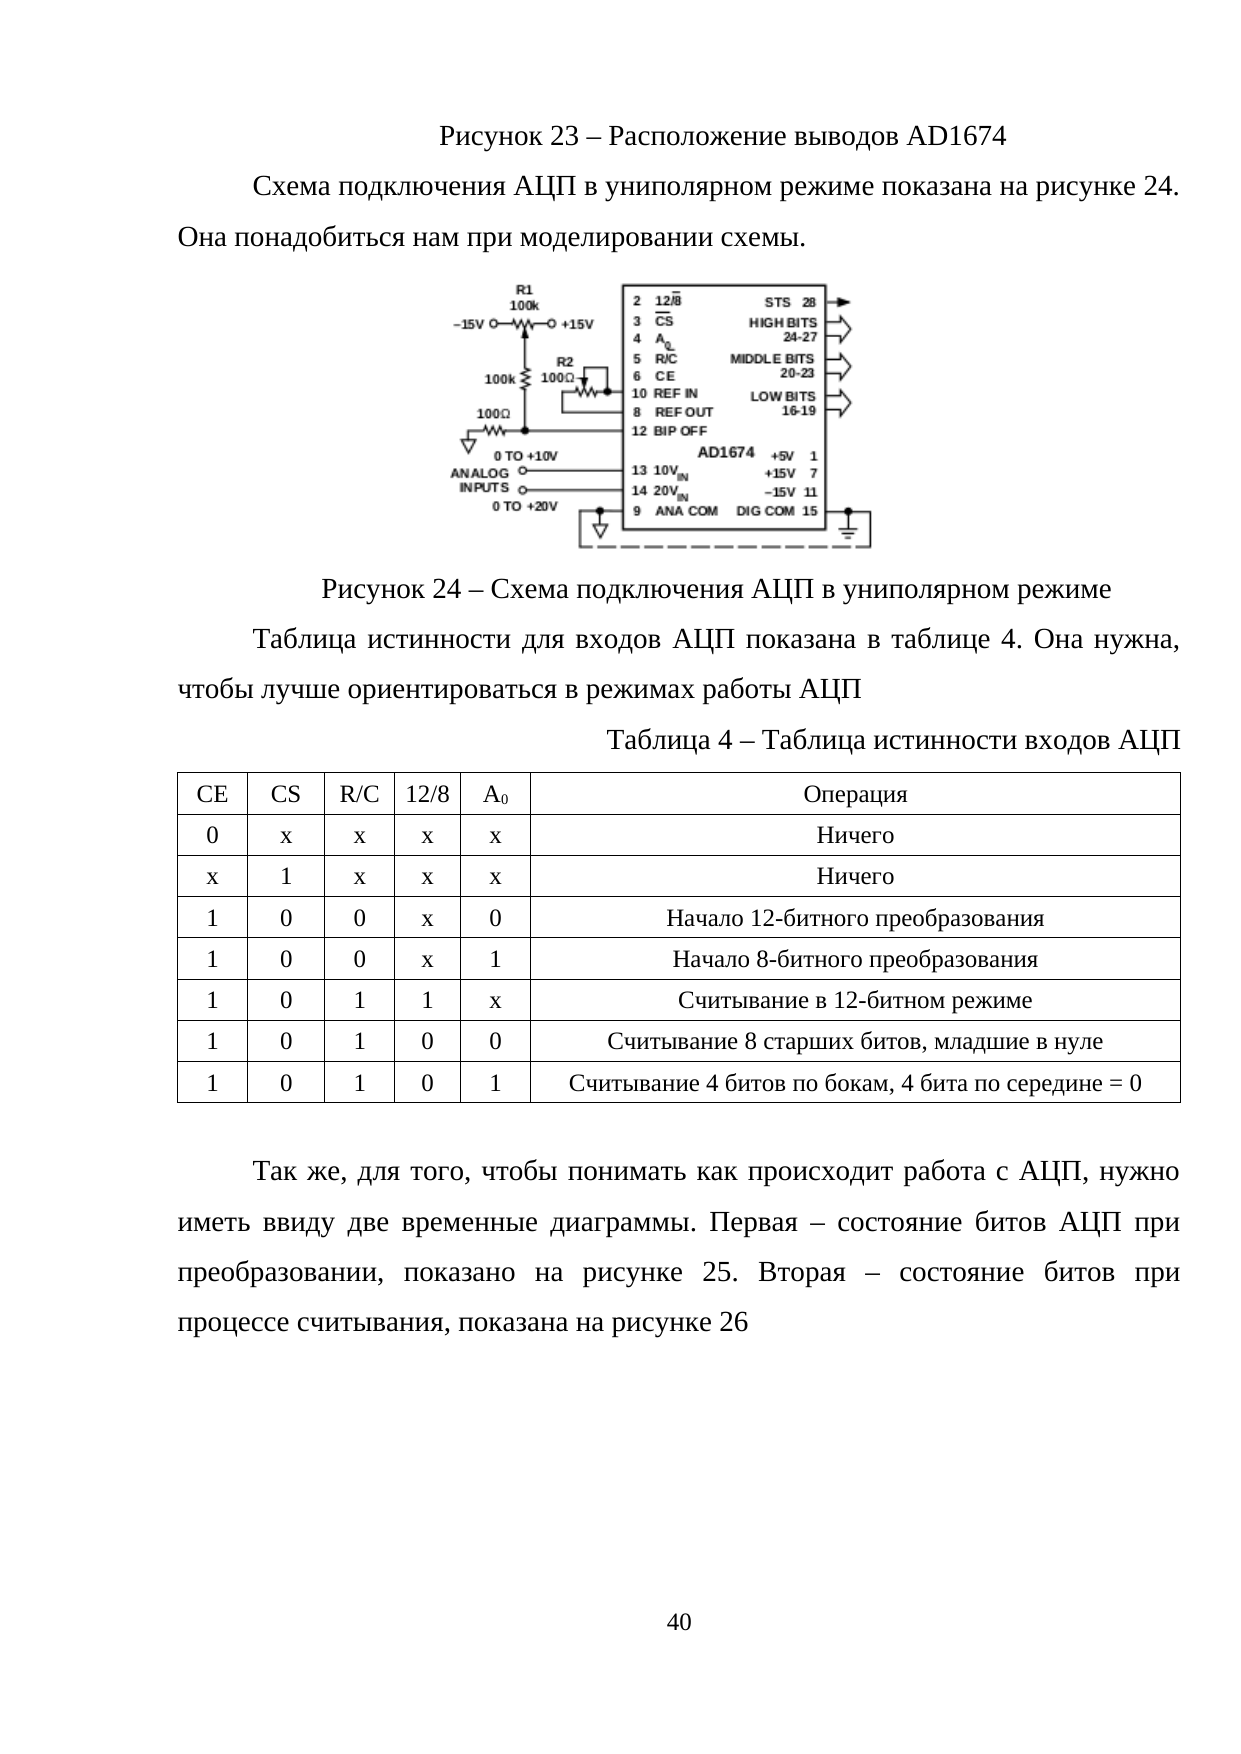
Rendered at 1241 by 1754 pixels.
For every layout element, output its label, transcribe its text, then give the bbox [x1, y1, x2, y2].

table_cell х [461, 980, 530, 1020]
table_cell х [461, 856, 530, 896]
table_cell 1 [461, 938, 530, 978]
table_header A0 [461, 773, 530, 813]
table_cell 1 [248, 856, 324, 896]
table_header Операция [531, 773, 1180, 813]
table_cell 0 [248, 980, 324, 1020]
table_cell х [395, 897, 460, 937]
table_cell 1 [325, 1021, 394, 1061]
table_cell 1 [461, 1062, 530, 1102]
table_cell 0 [248, 1021, 324, 1061]
table_cell х [325, 856, 394, 896]
text Таблица истинности для входов АЦП показана в таблице 4. Она нужна, чтобы лучше ориентироваться в режимах работы АЦП [177, 621, 1181, 705]
table_cell 0 [248, 897, 324, 937]
text Рисунок 24 – Схема подключения АЦП в униполярном режиме [177, 571, 1181, 604]
table_cell х [461, 815, 530, 855]
picture [449, 269, 909, 566]
table_cell 0 [325, 938, 394, 978]
table_cell х [395, 856, 460, 896]
table_cell х [395, 938, 460, 978]
table_cell х [178, 856, 247, 896]
table_cell Начало 8-битного преобразования [531, 938, 1180, 978]
table_cell 0 [178, 815, 247, 855]
table_cell Считывание 4 битов по бокам, 4 бита по середине = 0 [531, 1062, 1180, 1102]
table_cell 0 [395, 1021, 460, 1061]
text Схема подключения АЦП в униполярном режиме показана на рисунке 24. Она понадобиться нам при моделировании схемы. [177, 168, 1181, 252]
table_cell 1 [325, 980, 394, 1020]
table_cell 0 [395, 1062, 460, 1102]
table_cell Ничего [531, 856, 1180, 896]
text Рисунок 23 – Расположение выводов AD1674 [177, 118, 1181, 152]
table_cell 0 [248, 938, 324, 978]
table_header 12/8 [395, 773, 460, 813]
table_header R/C [325, 773, 394, 813]
table_cell 0 [461, 1021, 530, 1061]
table_cell 1 [178, 1062, 247, 1102]
table_cell 1 [395, 980, 460, 1020]
table_cell 0 [461, 897, 530, 937]
table_cell 1 [178, 1021, 247, 1061]
table_cell х [395, 815, 460, 855]
table_cell 1 [178, 980, 247, 1020]
table_cell х [325, 815, 394, 855]
table_cell 1 [178, 938, 247, 978]
table_cell Считывание 8 старших битов, младшие в нуле [531, 1021, 1180, 1061]
table_cell 0 [248, 1062, 324, 1102]
table_header CS [248, 773, 324, 813]
table_cell Ничего [531, 815, 1180, 855]
table_cell 1 [325, 1062, 394, 1102]
table_cell 1 [178, 897, 247, 937]
table_cell Начало 12-битного преобразования [531, 897, 1180, 937]
table_cell х [248, 815, 324, 855]
text Таблица 4 – Таблица истинности входов АЦП [177, 722, 1181, 755]
table_header CE [178, 773, 247, 813]
table_cell 0 [325, 897, 394, 937]
text Так же, для того, чтобы понимать как происходит работа с АЦП, нужно иметь ввиду две временные диаграммы. Первая – состояние битов АЦП при преобразовании, показано на рисунке 25. Вторая – состояние битов при процессе считывания, показана на рисунке 26 [177, 1153, 1181, 1338]
table_cell Считывание в 12-битном режиме [531, 980, 1180, 1020]
